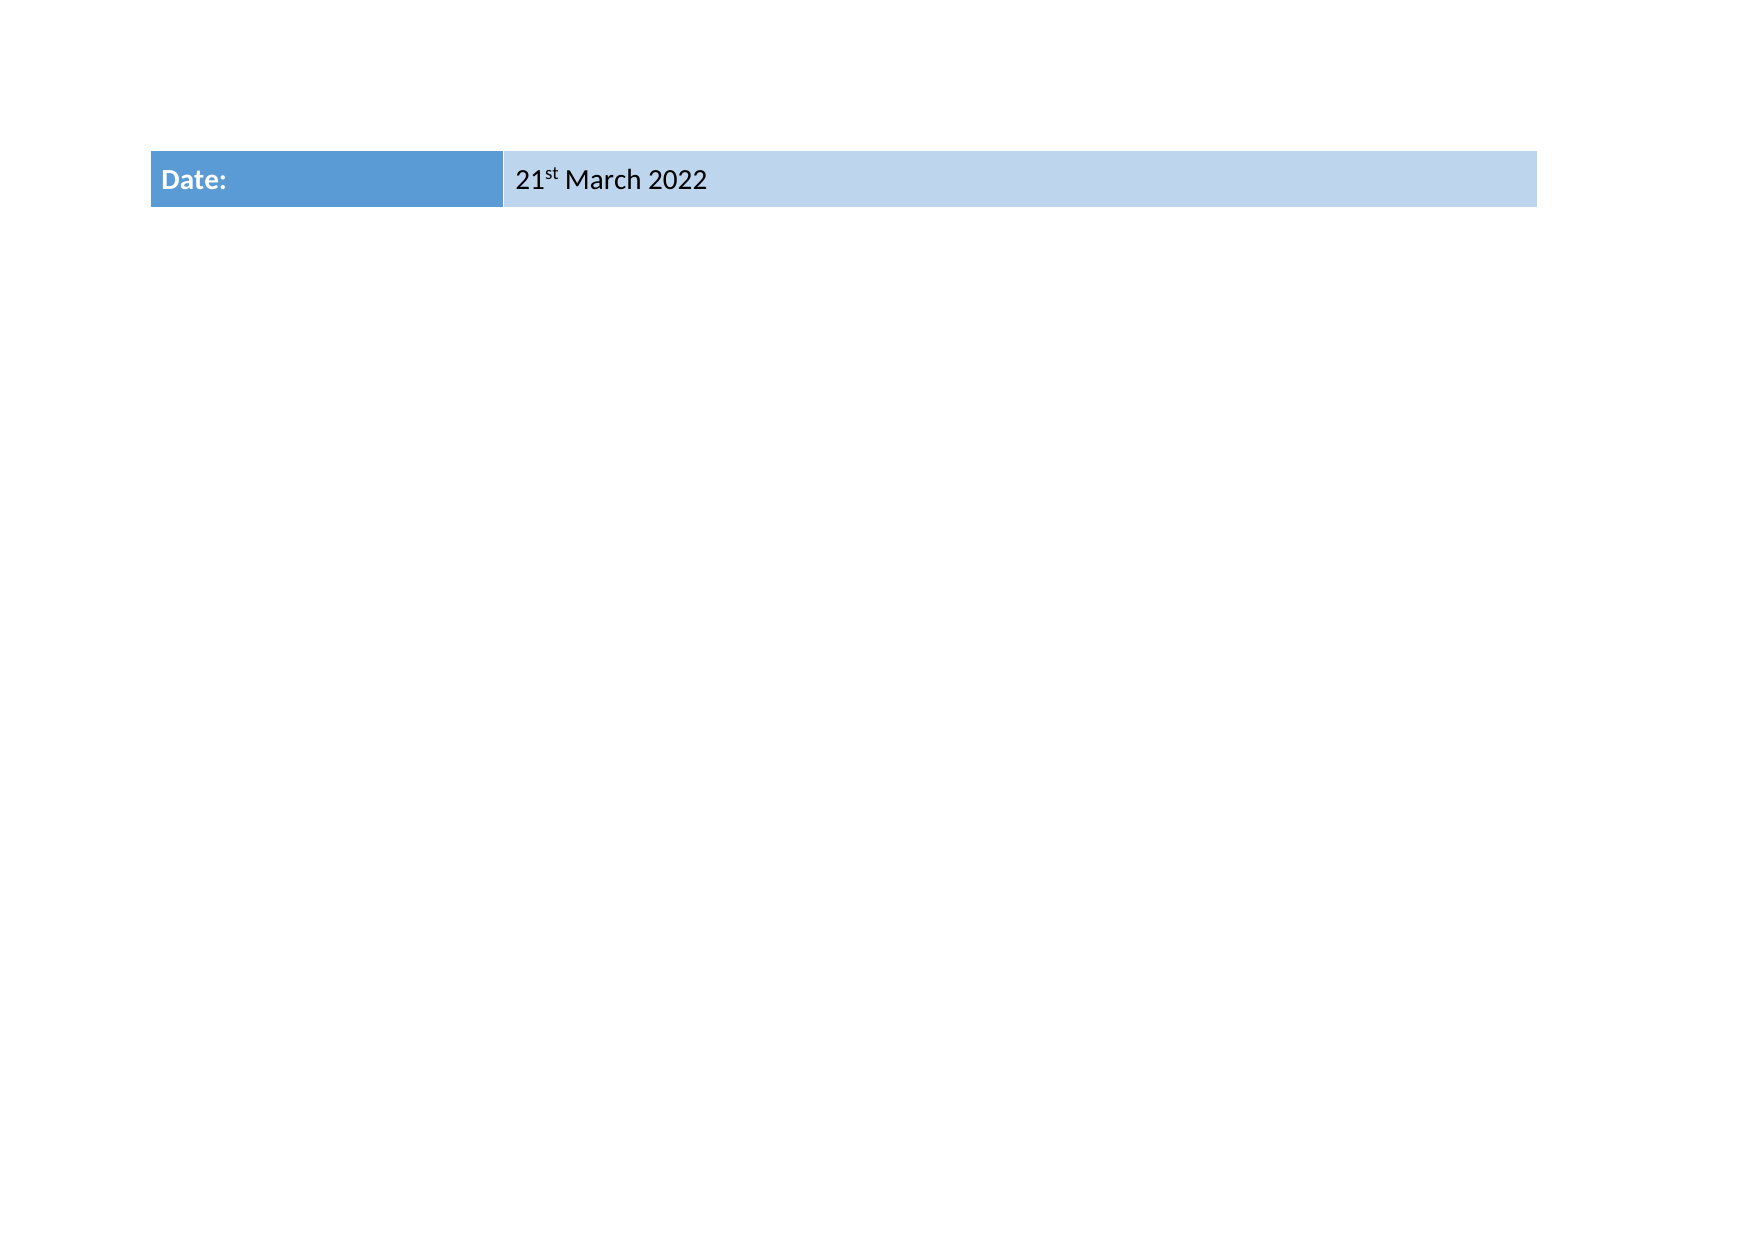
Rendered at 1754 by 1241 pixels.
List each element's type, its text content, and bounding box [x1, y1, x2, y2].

table_cell 21st March 2022 [504, 151, 1537, 207]
table_cell Date: [151, 151, 503, 207]
